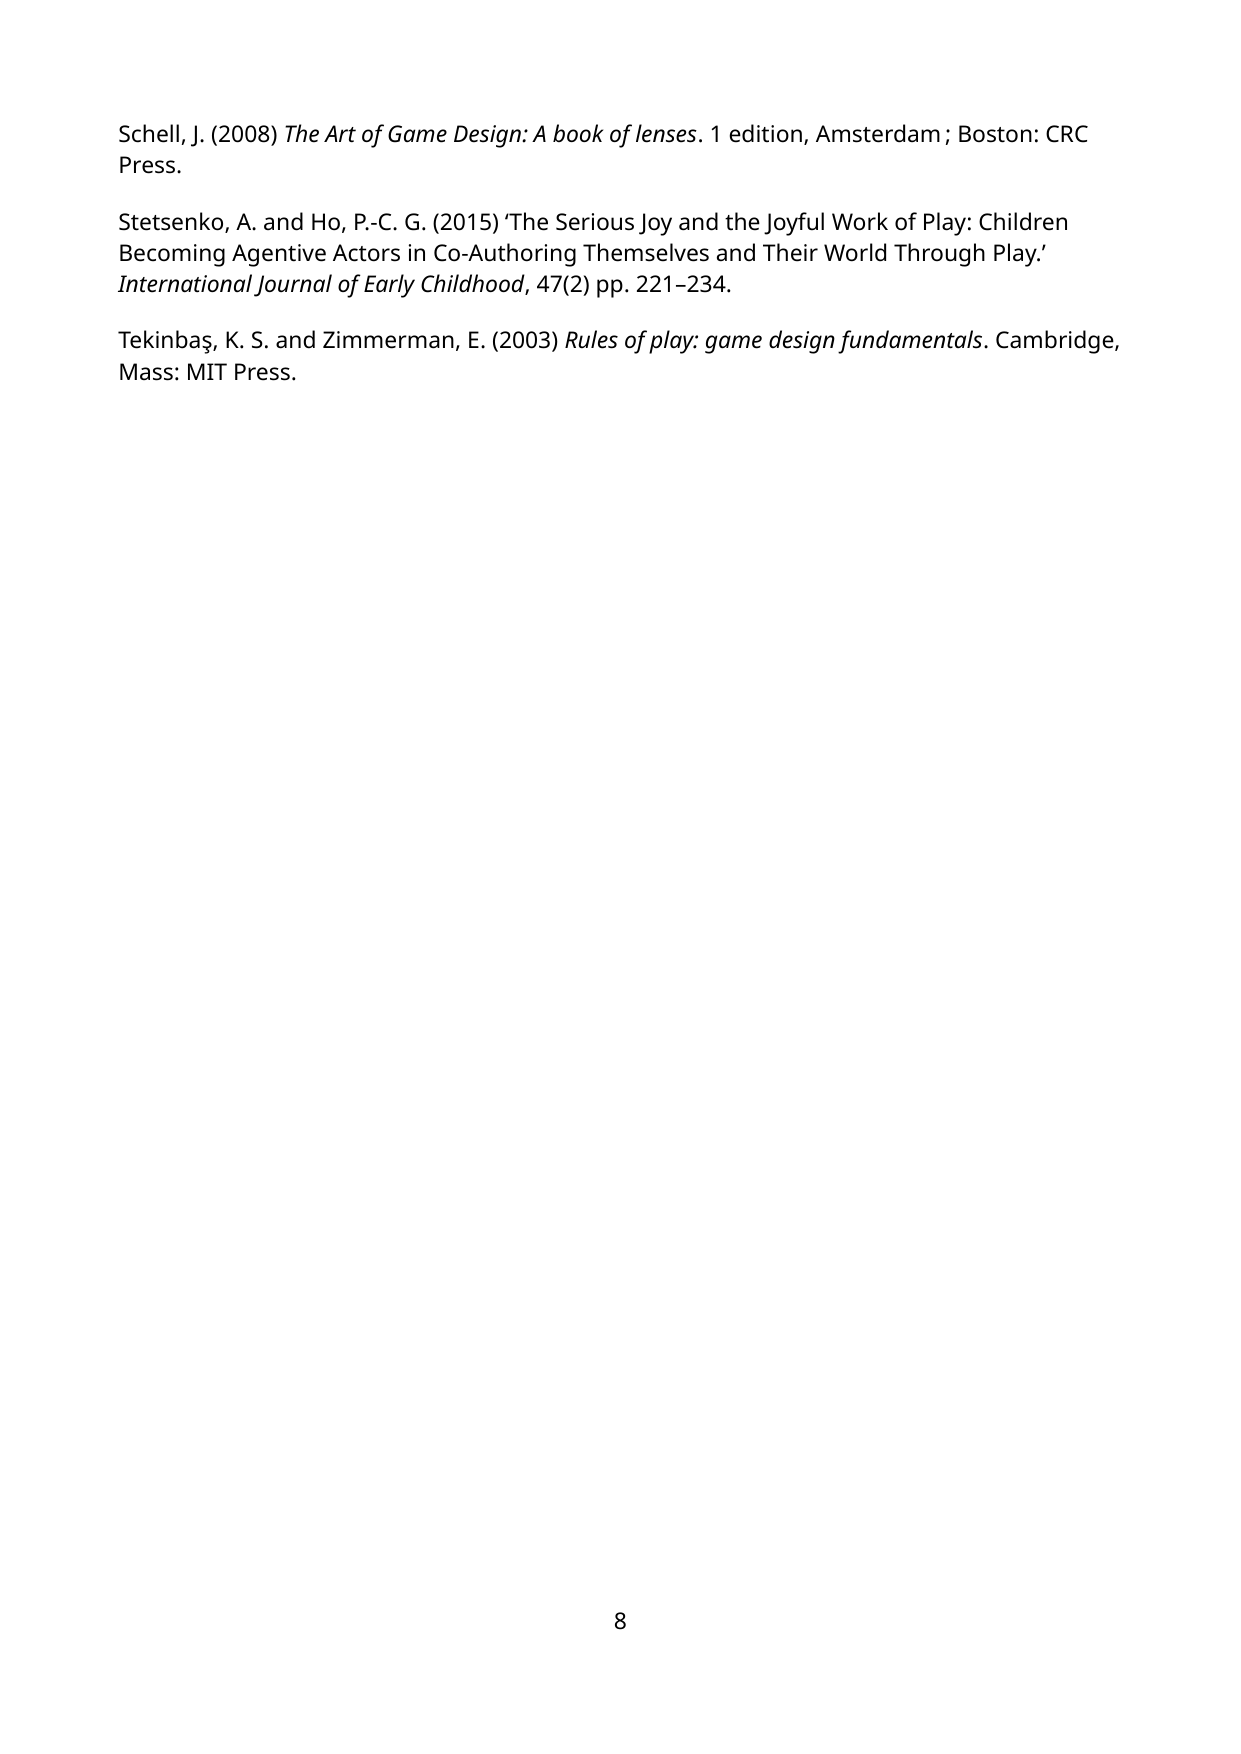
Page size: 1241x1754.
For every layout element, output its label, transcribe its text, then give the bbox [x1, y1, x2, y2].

text Tekinbaş, K. S. and Zimmerman, E. (2003) Rules of play: game design fundamentals. Cambridge, Mass: MIT Press. [118, 324, 1122, 387]
text Stetsenko, A. and Ho, P.-C. G. (2015) ‘The Serious Joy and the Joyful Work of Play: Children Becoming Agentive Actors in Co-Authoring Themselves and Their World Through Play.’ International Journal of Early Childhood, 47(2) pp. 221–234. [118, 206, 1122, 299]
text Schell, J. (2008) The Art of Game Design: A book of lenses. 1 edition, Amsterdam ; Boston: CRC Press. [118, 118, 1122, 181]
